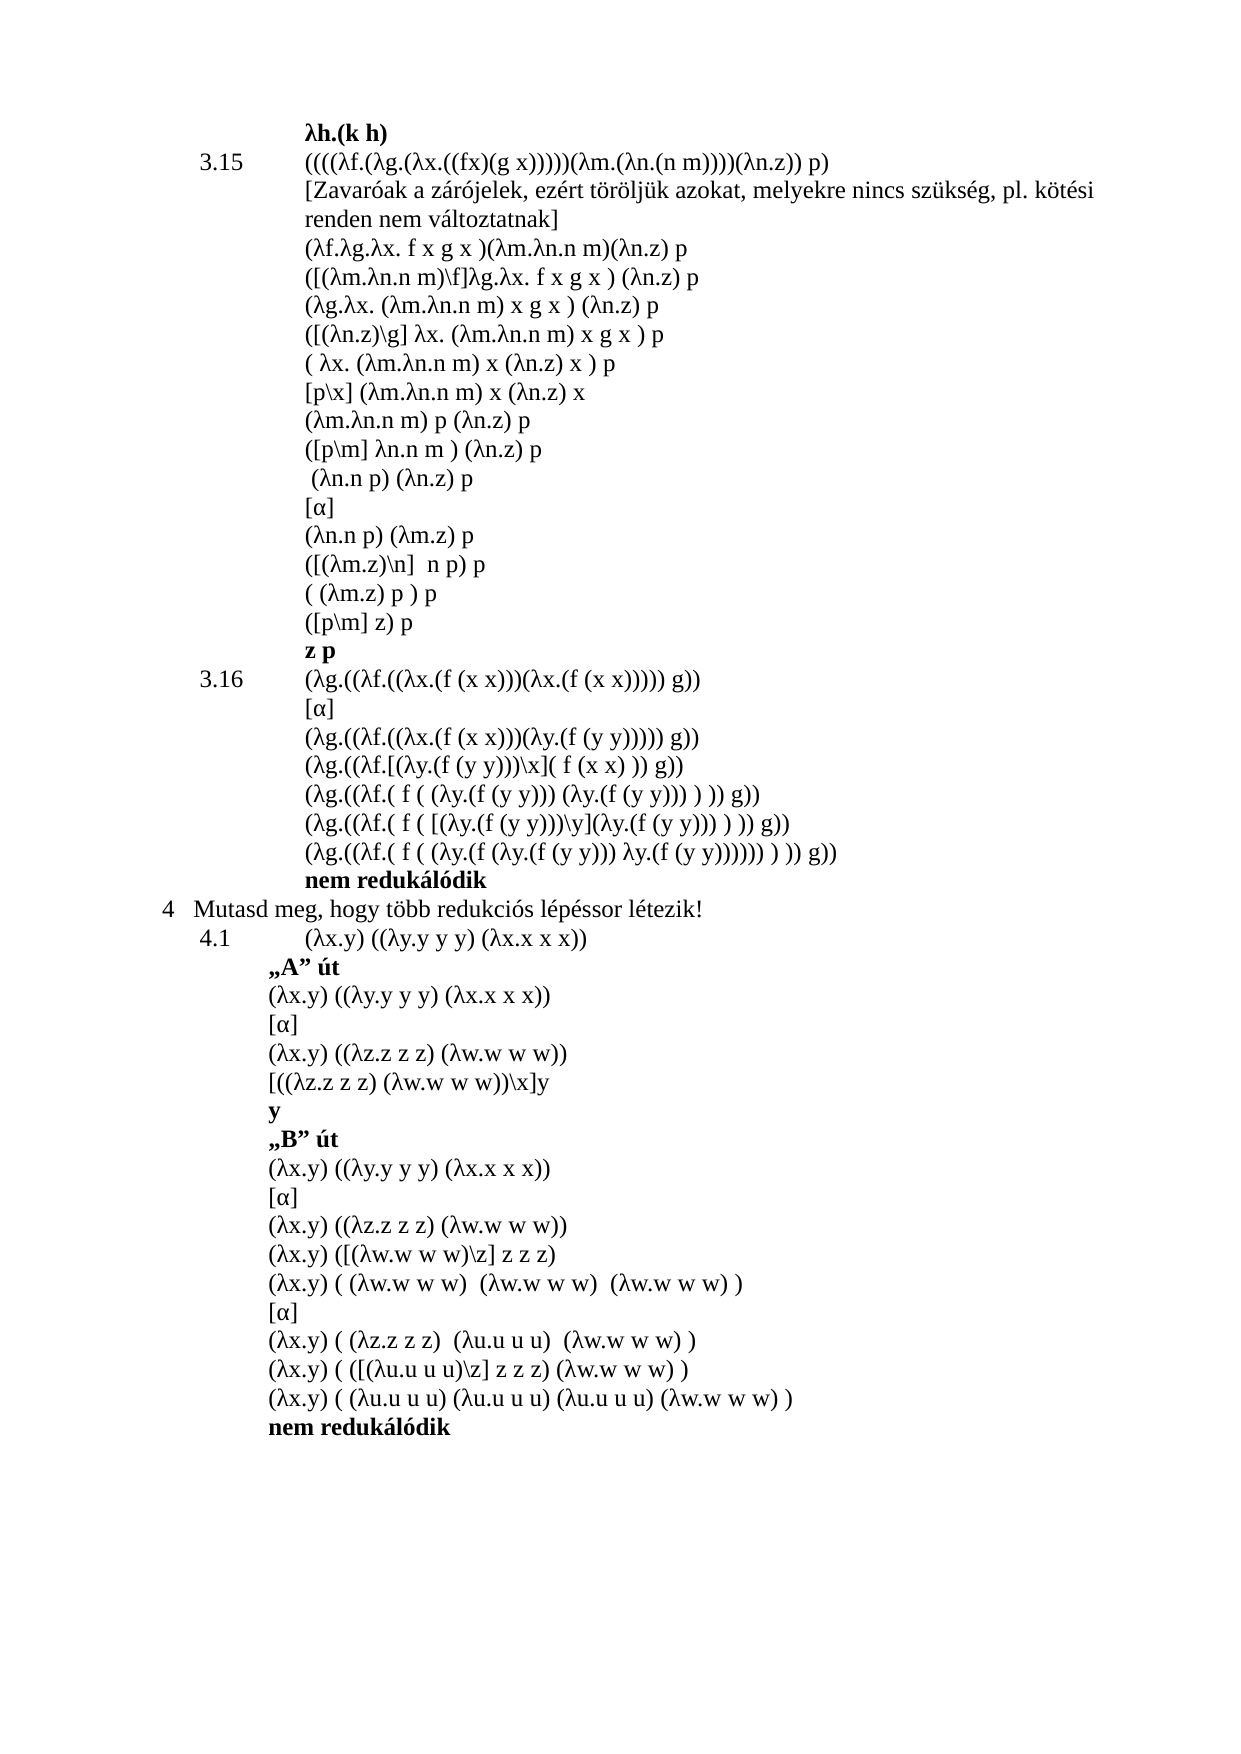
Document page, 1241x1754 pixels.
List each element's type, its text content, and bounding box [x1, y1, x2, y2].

list „A” út (λx.y) ((λy.y y y) (λx.x x x)) [α] (λx.y) ((λz.z z z) (λw.w w w)) [((λz.z z z) (λw.w w w))\x]y y [231, 952, 1122, 1124]
list λh.(k h) [193, 118, 1122, 147]
list (λx.y) ((λy.y y y) (λx.x x x)) [193, 923, 1122, 952]
list „B” út (λx.y) ((λy.y y y) (λx.x x x)) [α] (λx.y) ((λz.z z z) (λw.w w w)) (λx.y) ([(λw.w w w)\z] z z z) (λx.y) ( (λw.w w w) (λw.w w w) (λw.w w w) ) [α] (λx.y) ( (λz.z z z) (λu.u u u) (λw.w w w) ) (λx.y) ( ([(λu.u u u)\z] z z z) (λw.w w w) ) (λx.y) ( (λu.u u u) (λu.u u u) (λu.u u u) (λw.w w w) ) nem redukálódik [231, 1124, 1122, 1441]
list ((((λf.(λg.(λx.((fx)(g x)))))(λm.(λn.(n m))))(λn.z)) p) [Zavaróak a zárójelek, ezért töröljük azokat, melyekre nincs szükség, pl. kötési renden nem változtatnak] (λf.λg.λx. f x g x )(λm.λn.n m)(λn.z) p ([(λm.λn.n m)\f]λg.λx. f x g x ) (λn.z) p (λg.λx. (λm.λn.n m) x g x ) (λn.z) p ([(λn.z)\g] λx. (λm.λn.n m) x g x ) p ( λx. (λm.λn.n m) x (λn.z) x ) p [p\x] (λm.λn.n m) x (λn.z) x (λm.λn.n m) p (λn.z) p ([p\m] λn.n m ) (λn.z) p (λn.n p) (λn.z) p [α] (λn.n p) (λm.z) p ([(λm.z)\n] n p) p ( (λm.z) p ) p ([p\m] z) p z p [193, 147, 1122, 664]
list Mutasd meg, hogy több redukciós lépéssor létezik! [156, 894, 1122, 923]
list (λg.((λf.((λx.(f (x x)))(λx.(f (x x))))) g)) [α] (λg.((λf.((λx.(f (x x)))(λy.(f (y y))))) g)) (λg.((λf.[(λy.(f (y y)))\x]( f (x x) )) g)) (λg.((λf.( f ( (λy.(f (y y))) (λy.(f (y y))) ) )) g)) (λg.((λf.( f ( [(λy.(f (y y)))\y](λy.(f (y y))) ) )) g)) (λg.((λf.( f ( (λy.(f (λy.(f (y y))) λy.(f (y y)))))) ) )) g)) nem redukálódik [193, 664, 1122, 894]
